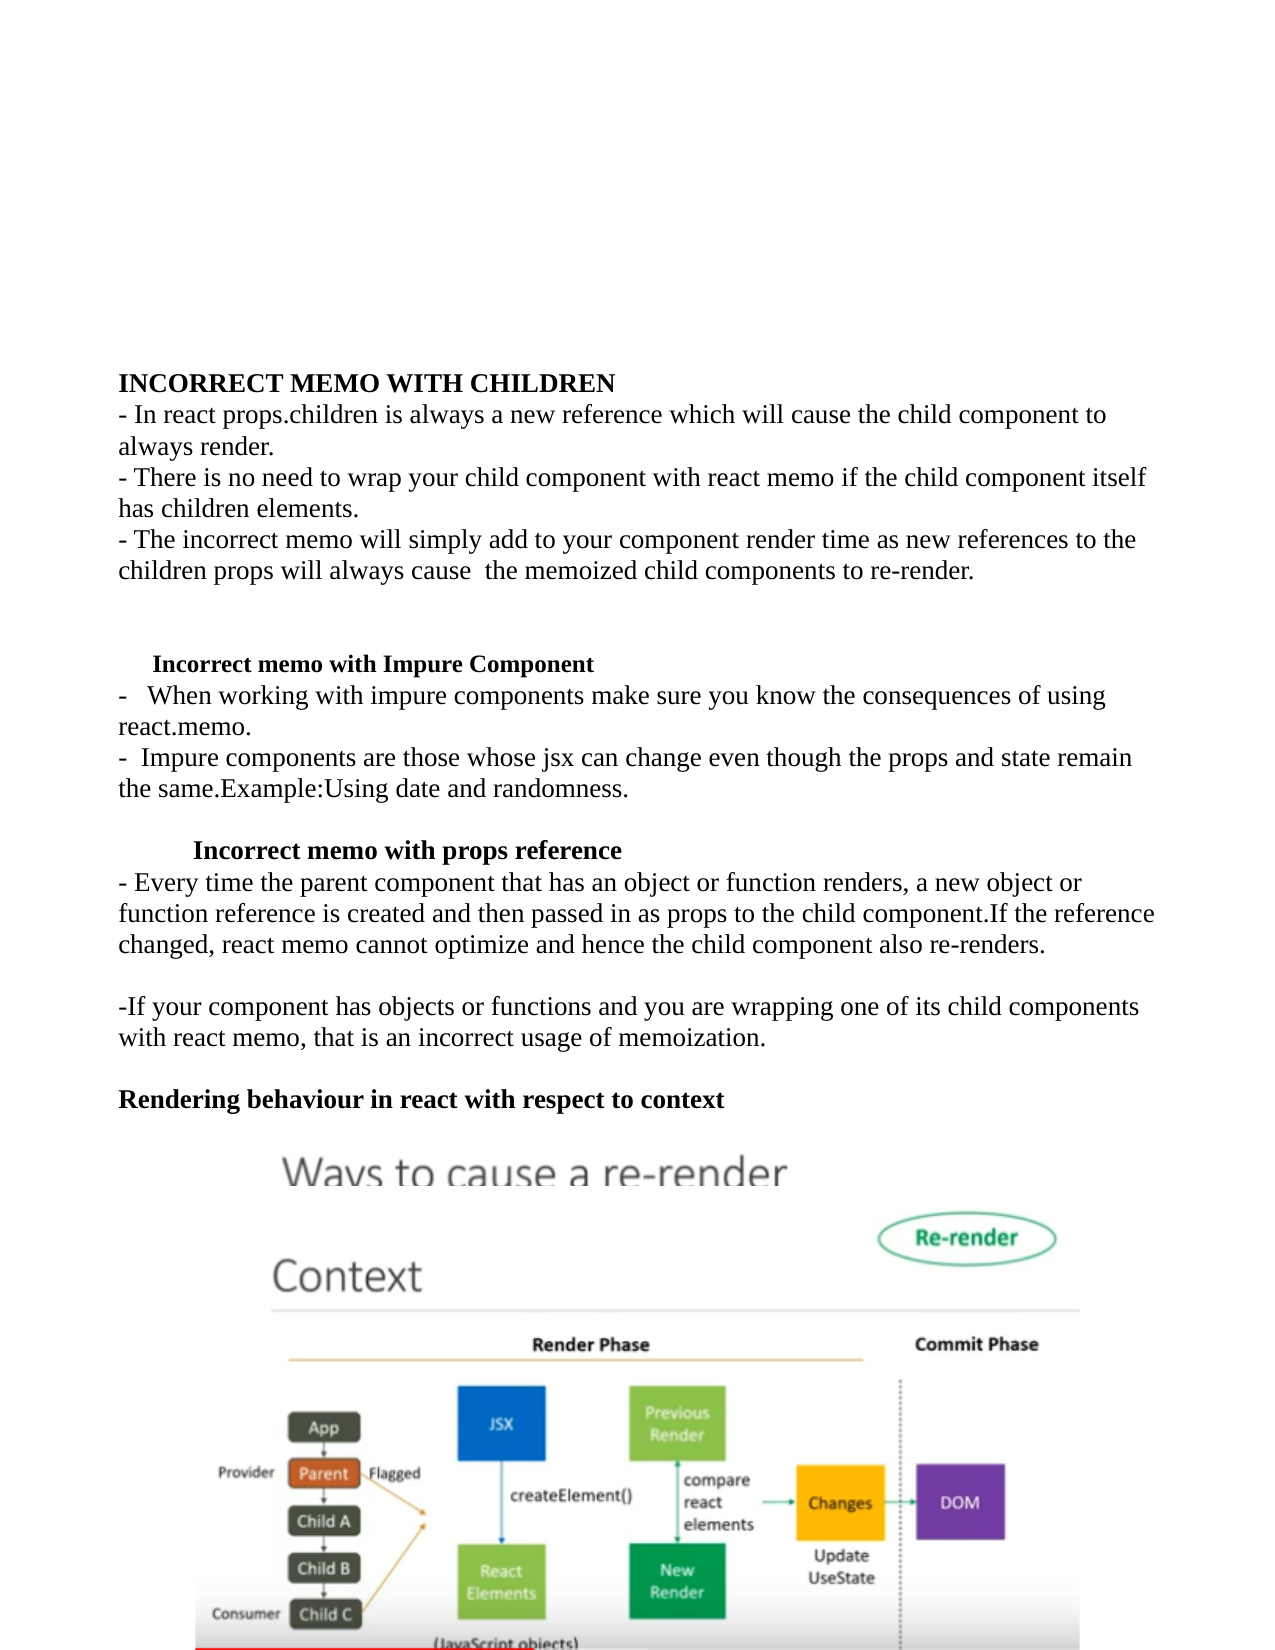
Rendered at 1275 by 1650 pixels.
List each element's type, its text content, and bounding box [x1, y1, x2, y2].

text Incorrect memo with props reference [118, 834, 1157, 866]
text Incorrect memo with Impure Component [118, 648, 1157, 679]
text - Every time the parent component that has an object or function renders, a new object or function reference is created and then passed in as props to the child component.If the reference changed, react memo cannot optimize and hence the child component also re-renders. [118, 866, 1157, 959]
text INCORRECT MEMO WITH CHILDREN [118, 367, 1157, 398]
text - The incorrect memo will simply add to your component render time as new references to the children props will always cause the memoized child components to re-render. [118, 523, 1157, 585]
text - When working with impure components make sure you know the consequences of using react.memo. [118, 679, 1157, 741]
text - Impure components are those whose jsx can change even though the props and state remain the same.Example:Using date and randomness. [118, 741, 1157, 803]
text - There is no need to wrap your child component with react memo if the child component itself has children elements. [118, 461, 1157, 523]
text - In react props.children is always a new reference which will cause the child component to always render. [118, 398, 1157, 461]
text Rendering behaviour in react with respect to context [118, 1084, 1157, 1115]
text -If your component has objects or functions and you are wrapping one of its child components with react memo, that is an incorrect usage of memoization. [118, 990, 1157, 1052]
picture [195, 1146, 1080, 1650]
